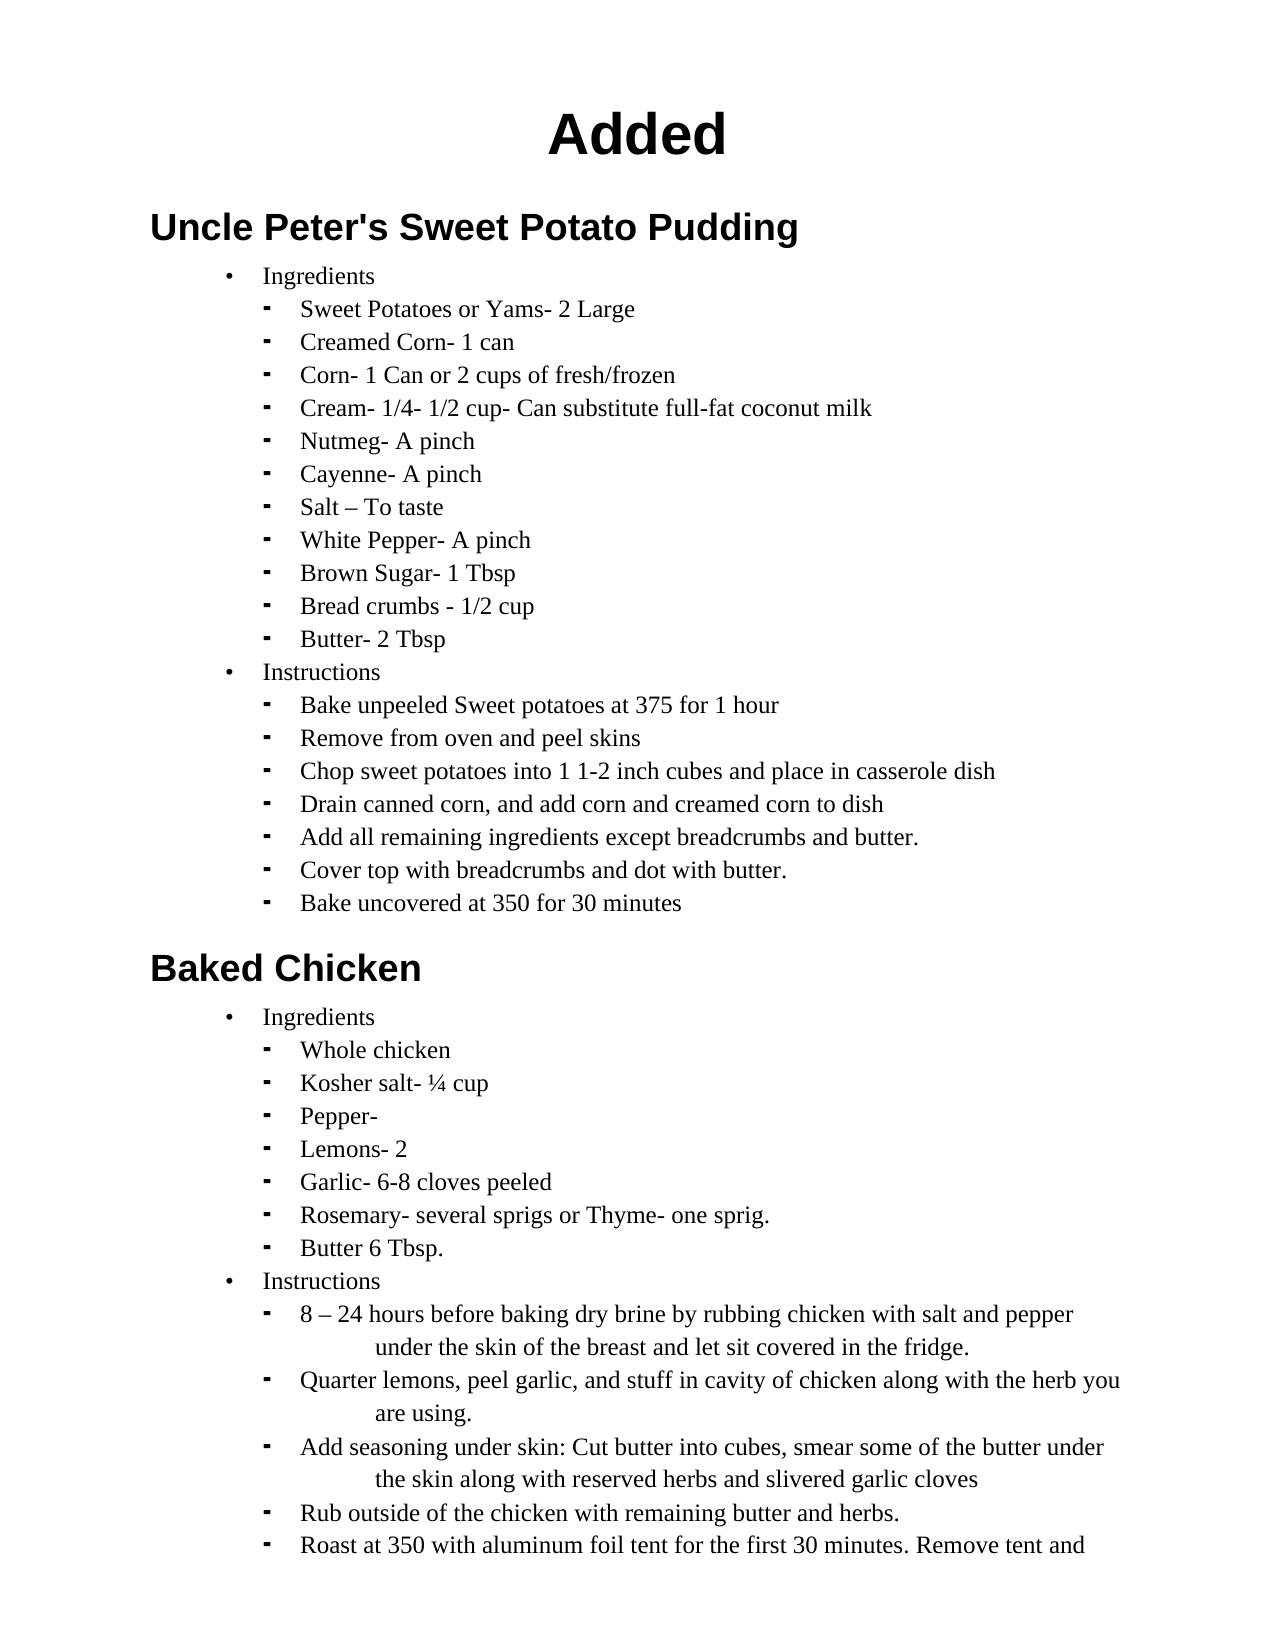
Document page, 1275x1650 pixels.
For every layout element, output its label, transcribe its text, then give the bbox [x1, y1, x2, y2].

list Bake uncovered at 350 for 30 minutes [262, 888, 1125, 917]
list Creamed Corn- 1 can [262, 327, 1125, 356]
list Butter- 2 Tbsp [262, 624, 1125, 653]
list Ingredients [225, 261, 1125, 289]
title Added [150, 100, 1125, 167]
list Add seasoning under skin: Cut butter into cubes, smear some of the butter under the skin along with reserved herbs and slivered garlic cloves [262, 1432, 1125, 1493]
list Chop sweet potatoes into 1 1-2 inch cubes and place in casserole dish [262, 756, 1125, 785]
list Drain canned corn, and add corn and creamed corn to dish [262, 789, 1125, 818]
list Bake unpeeled Sweet potatoes at 375 for 1 hour [262, 690, 1125, 719]
list Bread crumbs - 1/2 cup [262, 591, 1125, 620]
list Corn- 1 Can or 2 cups of fresh/frozen [262, 360, 1125, 388]
list 8 – 24 hours before baking dry brine by rubbing chicken with salt and pepper under the skin of the breast and let sit covered in the fridge. [262, 1299, 1125, 1361]
list Brown Sugar- 1 Tbsp [262, 558, 1125, 587]
list Quarter lemons, peel garlic, and stuff in cavity of chicken along with the herb you are using. [262, 1366, 1125, 1427]
list Garlic- 6-8 cloves peeled [262, 1167, 1125, 1196]
list Kosher salt- ¼ cup [262, 1068, 1125, 1097]
list Whole chicken [262, 1035, 1125, 1064]
list Cayenne- A pinch [262, 459, 1125, 488]
list Butter 6 Tbsp. [262, 1233, 1125, 1262]
list Roast at 350 with aluminum foil tent for the first 30 minutes. Remove tent and [262, 1531, 1125, 1559]
list Remove from oven and peel skins [262, 723, 1125, 752]
list Salt – To taste [262, 492, 1125, 521]
list Pepper- [262, 1101, 1125, 1130]
list Rub outside of the chicken with remaining butter and herbs. [262, 1498, 1125, 1526]
subtitle Baked Chicken [150, 946, 1125, 990]
subtitle Uncle Peter's Sweet Potato Pudding [150, 204, 1125, 248]
list Add all remaining ingredients except breadcrumbs and butter. [262, 822, 1125, 851]
list Nutmeg- A pinch [262, 426, 1125, 454]
list Instructions [225, 657, 1125, 686]
list Cream- 1/4- 1/2 cup- Can substitute full-fat coconut milk [262, 393, 1125, 422]
list White Pepper- A pinch [262, 525, 1125, 554]
list Instructions [225, 1266, 1125, 1295]
list Lemons- 2 [262, 1134, 1125, 1163]
list Ingredients [225, 1002, 1125, 1031]
list Cover top with breadcrumbs and dot with butter. [262, 855, 1125, 884]
list Rosemary- several sprigs or Thyme- one sprig. [262, 1200, 1125, 1229]
list Sweet Potatoes or Yams- 2 Large [262, 294, 1125, 322]
